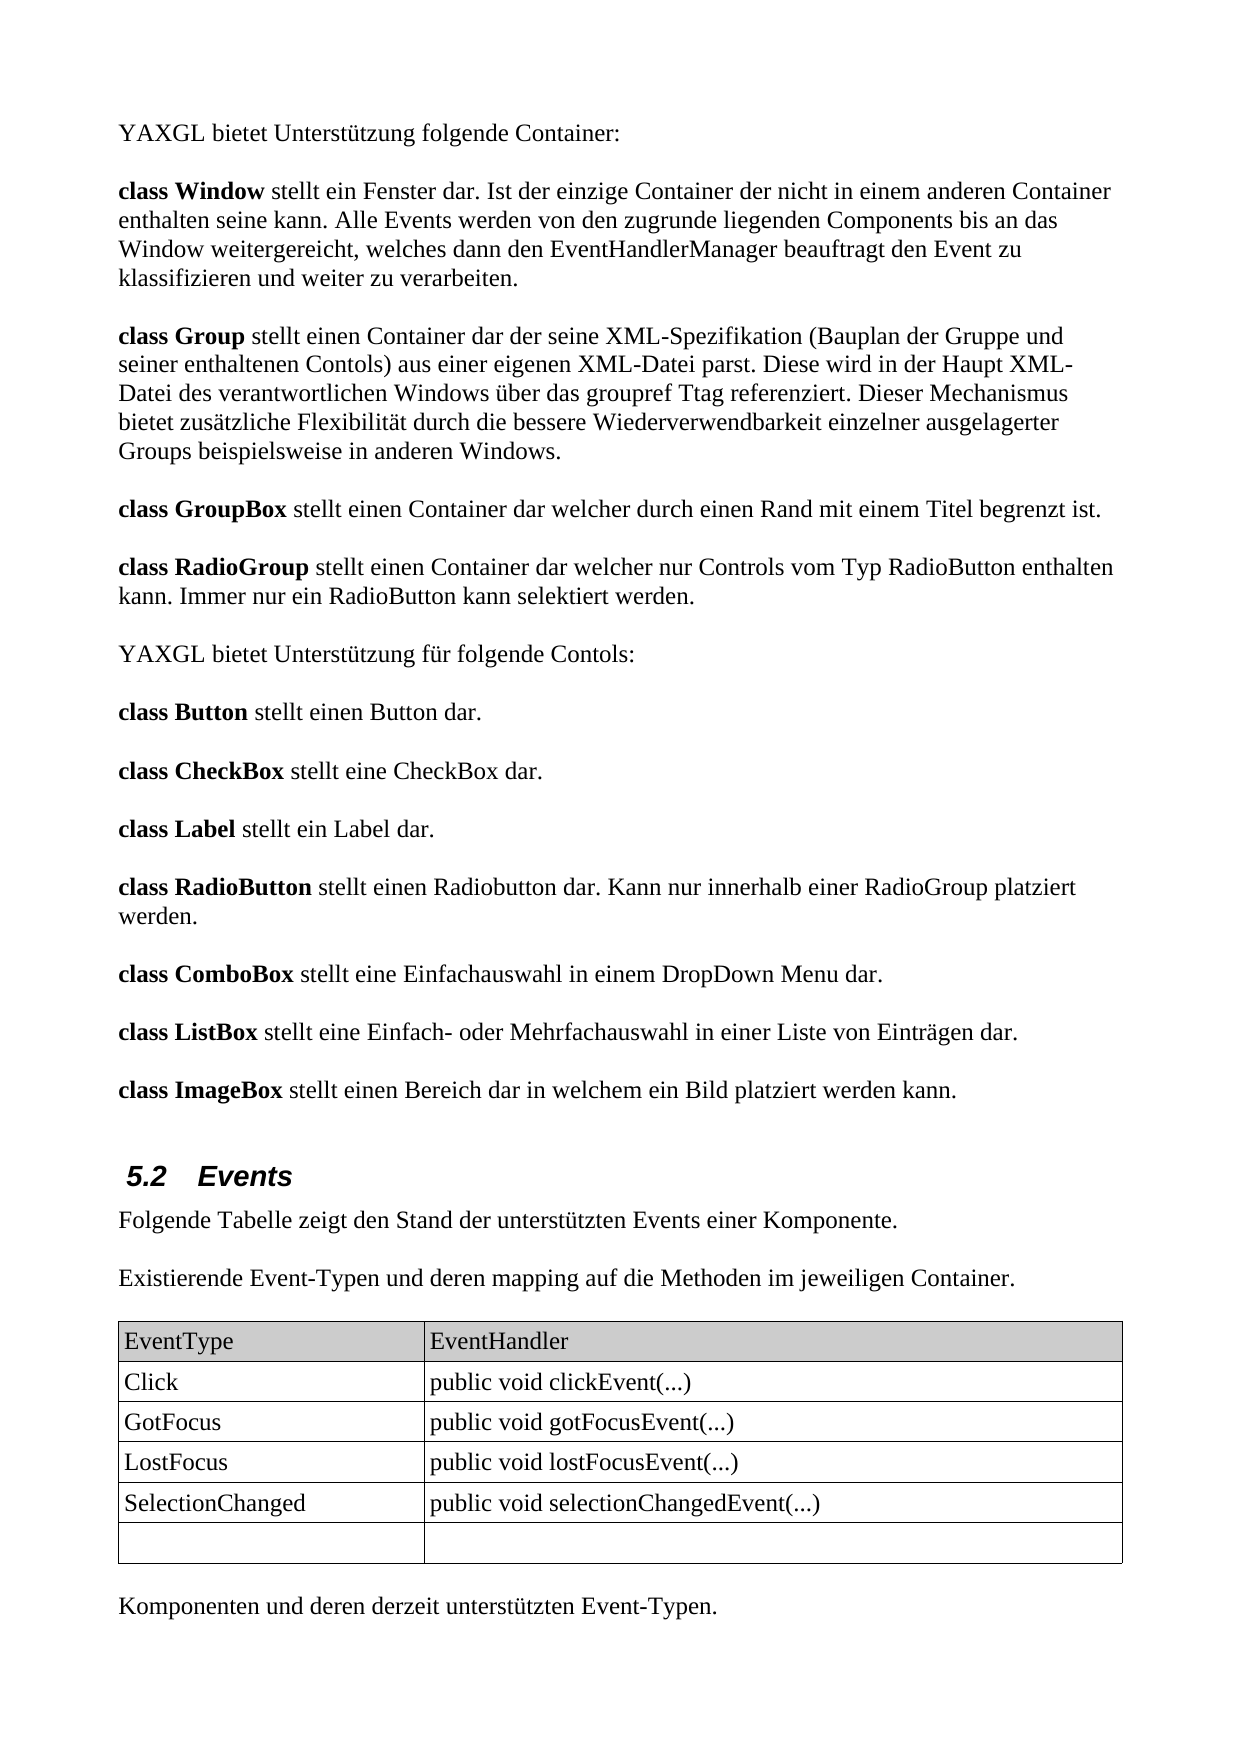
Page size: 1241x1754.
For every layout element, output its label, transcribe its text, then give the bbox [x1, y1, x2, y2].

table_header EventHandler [425, 1322, 1122, 1361]
text YAXGL bietet Unterstützung folgende Container: [118, 118, 1122, 147]
text class RadioButton stellt einen Radiobutton dar. Kann nur innerhalb einer RadioGroup platziert werden. [118, 872, 1122, 930]
table_cell SelectionChanged [119, 1483, 424, 1522]
table_header EventType [119, 1322, 424, 1361]
text YAXGL bietet Unterstützung für folgende Contols: [118, 639, 1122, 668]
text class Label stellt ein Label dar. [118, 814, 1122, 843]
table_cell public void selectionChangedEvent(...) [425, 1483, 1122, 1522]
text class Window stellt ein Fenster dar. Ist der einzige Container der nicht in einem anderen Container enthalten seine kann. Alle Events werden von den zugrunde liegenden Components bis an das Window weitergereicht, welches dann den EventHandlerManager beauftragt den Event zu klassifizieren und weiter zu verarbeiten. [118, 176, 1122, 291]
text Existierende Event-Typen und deren mapping auf die Methoden im jeweiligen Container. [118, 1263, 1122, 1292]
table_cell LostFocus [119, 1442, 424, 1482]
table_cell public void clickEvent(...) [425, 1362, 1122, 1401]
table_cell Click [119, 1362, 424, 1401]
text Komponenten und deren derzeit unterstützten Event-Typen. [118, 1591, 1122, 1620]
text class ComboBox stellt eine Einfachauswahl in einem DropDown Menu dar. [118, 959, 1122, 988]
text class ListBox stellt eine Einfach- oder Mehrfachauswahl in einer Liste von Einträgen dar. [118, 1017, 1122, 1046]
table_cell GotFocus [119, 1402, 424, 1441]
text class Button stellt einen Button dar. [118, 697, 1122, 726]
table_cell [425, 1523, 1122, 1563]
table_cell public void lostFocusEvent(...) [425, 1442, 1122, 1482]
subtitle Events [118, 1159, 1122, 1192]
text class GroupBox stellt einen Container dar welcher durch einen Rand mit einem Titel begrenzt ist. [118, 494, 1122, 523]
table_cell public void gotFocusEvent(...) [425, 1402, 1122, 1441]
text class Group stellt einen Container dar der seine XML-Spezifikation (Bauplan der Gruppe und seiner enthaltenen Contols) aus einer eigenen XML-Datei parst. Diese wird in der Haupt XML-Datei des verantwortlichen Windows über das groupref Ttag referenziert. Dieser Mechanismus bietet zusätzliche Flexibilität durch die bessere Wiederverwendbarkeit einzelner ausgelagerter Groups beispielsweise in anderen Windows. [118, 321, 1122, 464]
text class CheckBox stellt eine CheckBox dar. [118, 756, 1122, 784]
table_cell [119, 1523, 424, 1563]
text class RadioGroup stellt einen Container dar welcher nur Controls vom Typ RadioButton enthalten kann. Immer nur ein RadioButton kann selektiert werden. [118, 552, 1122, 610]
text class ImageBox stellt einen Bereich dar in welchem ein Bild platziert werden kann. [118, 1076, 1122, 1104]
text Folgende Tabelle zeigt den Stand der unterstützten Events einer Komponente. [118, 1205, 1122, 1234]
